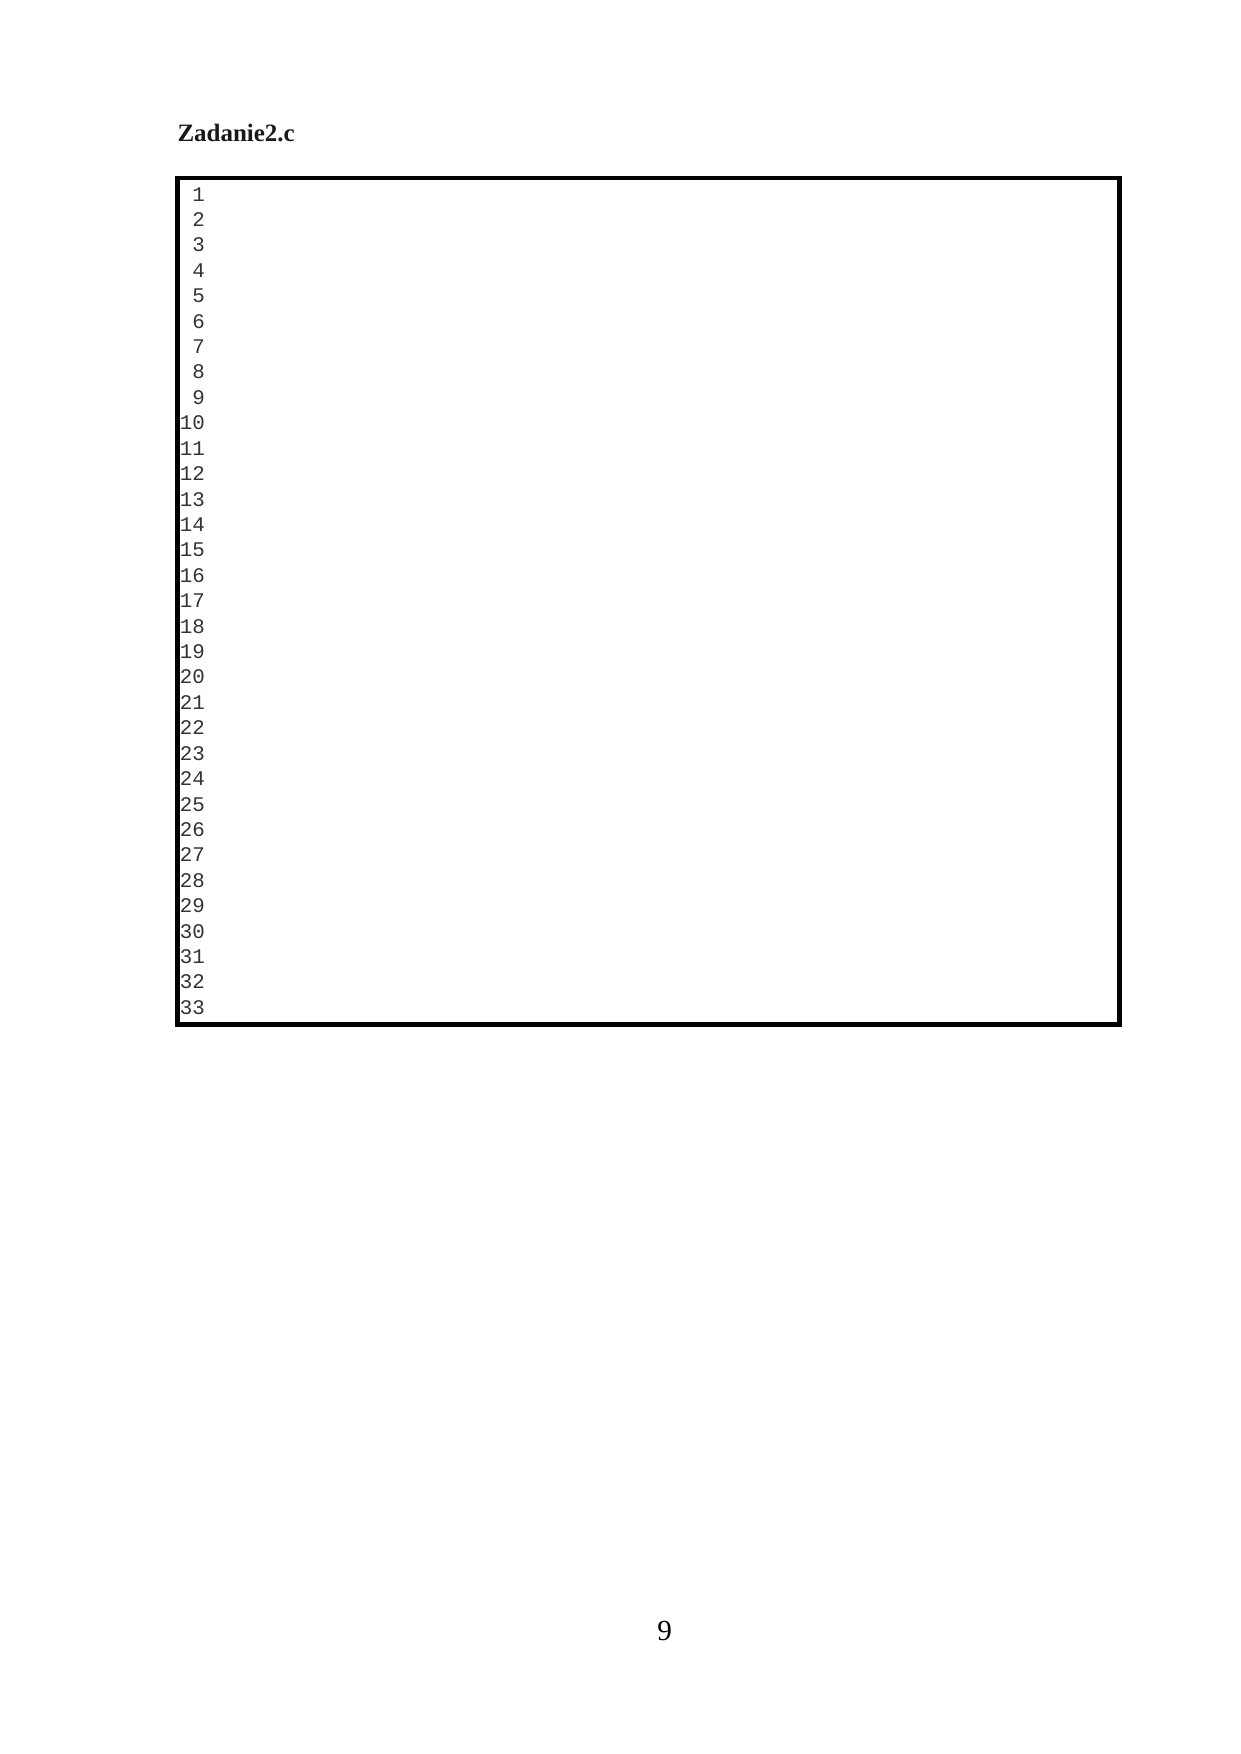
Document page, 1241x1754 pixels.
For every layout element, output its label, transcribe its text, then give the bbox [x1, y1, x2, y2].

text Zadanie2.c [177, 118, 1152, 147]
table_header [249, 180, 1117, 1022]
table_header 1 2 3 4 5 6 7 8 9 10 11 12 13 14 15 16 17 18 19 20 21 22 23 24 25 26 27 28 29 30 31 32 33 [180, 180, 248, 1022]
